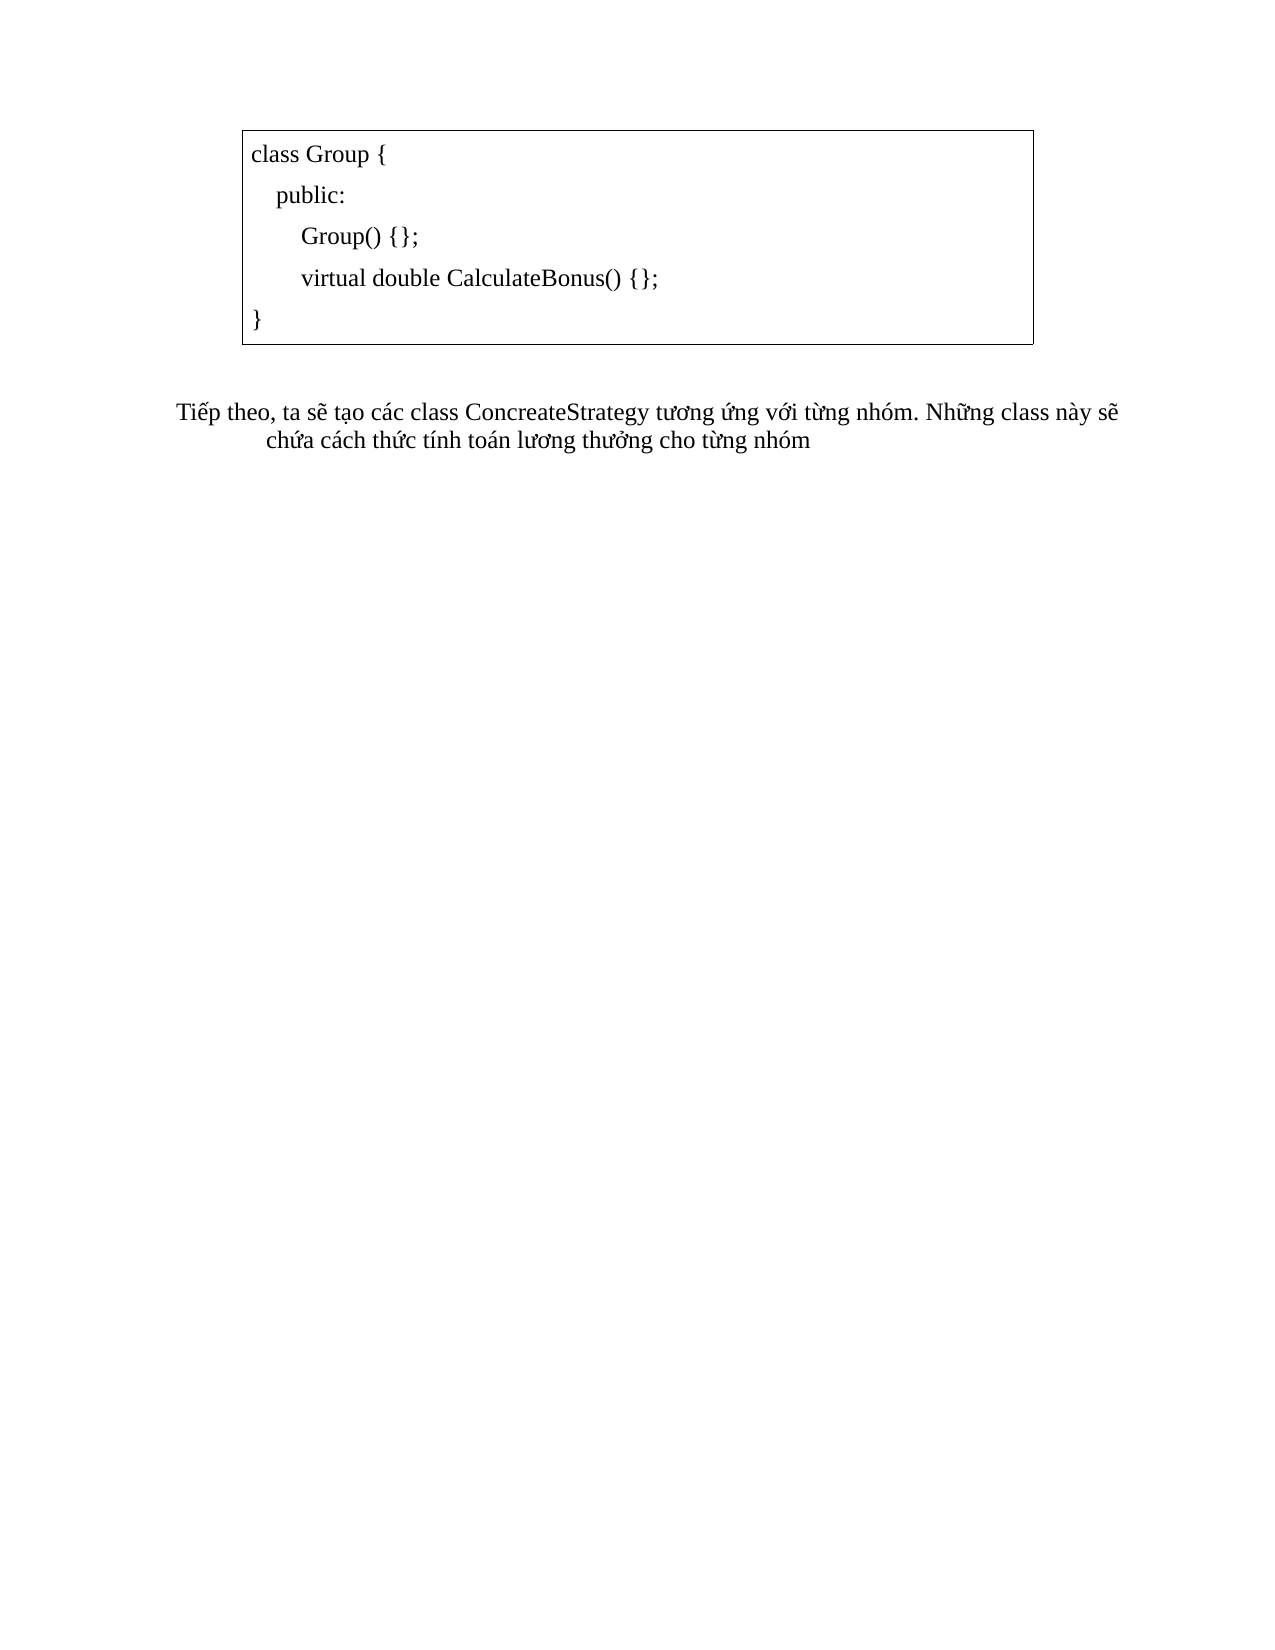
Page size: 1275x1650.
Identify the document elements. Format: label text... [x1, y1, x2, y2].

text Group() {}; [251, 221, 1024, 250]
text Tiếp theo, ta sẽ tạo các class ConcreateStrategy tương ứng với từng nhóm. Những class này sẽ chứa cách thức tính toán lương thưởng cho từng nhóm [176, 397, 1157, 454]
text class Group { [251, 139, 1024, 168]
text } [251, 304, 1024, 333]
text virtual double CalculateBonus() {}; [251, 263, 1024, 291]
text public: [251, 180, 1024, 209]
